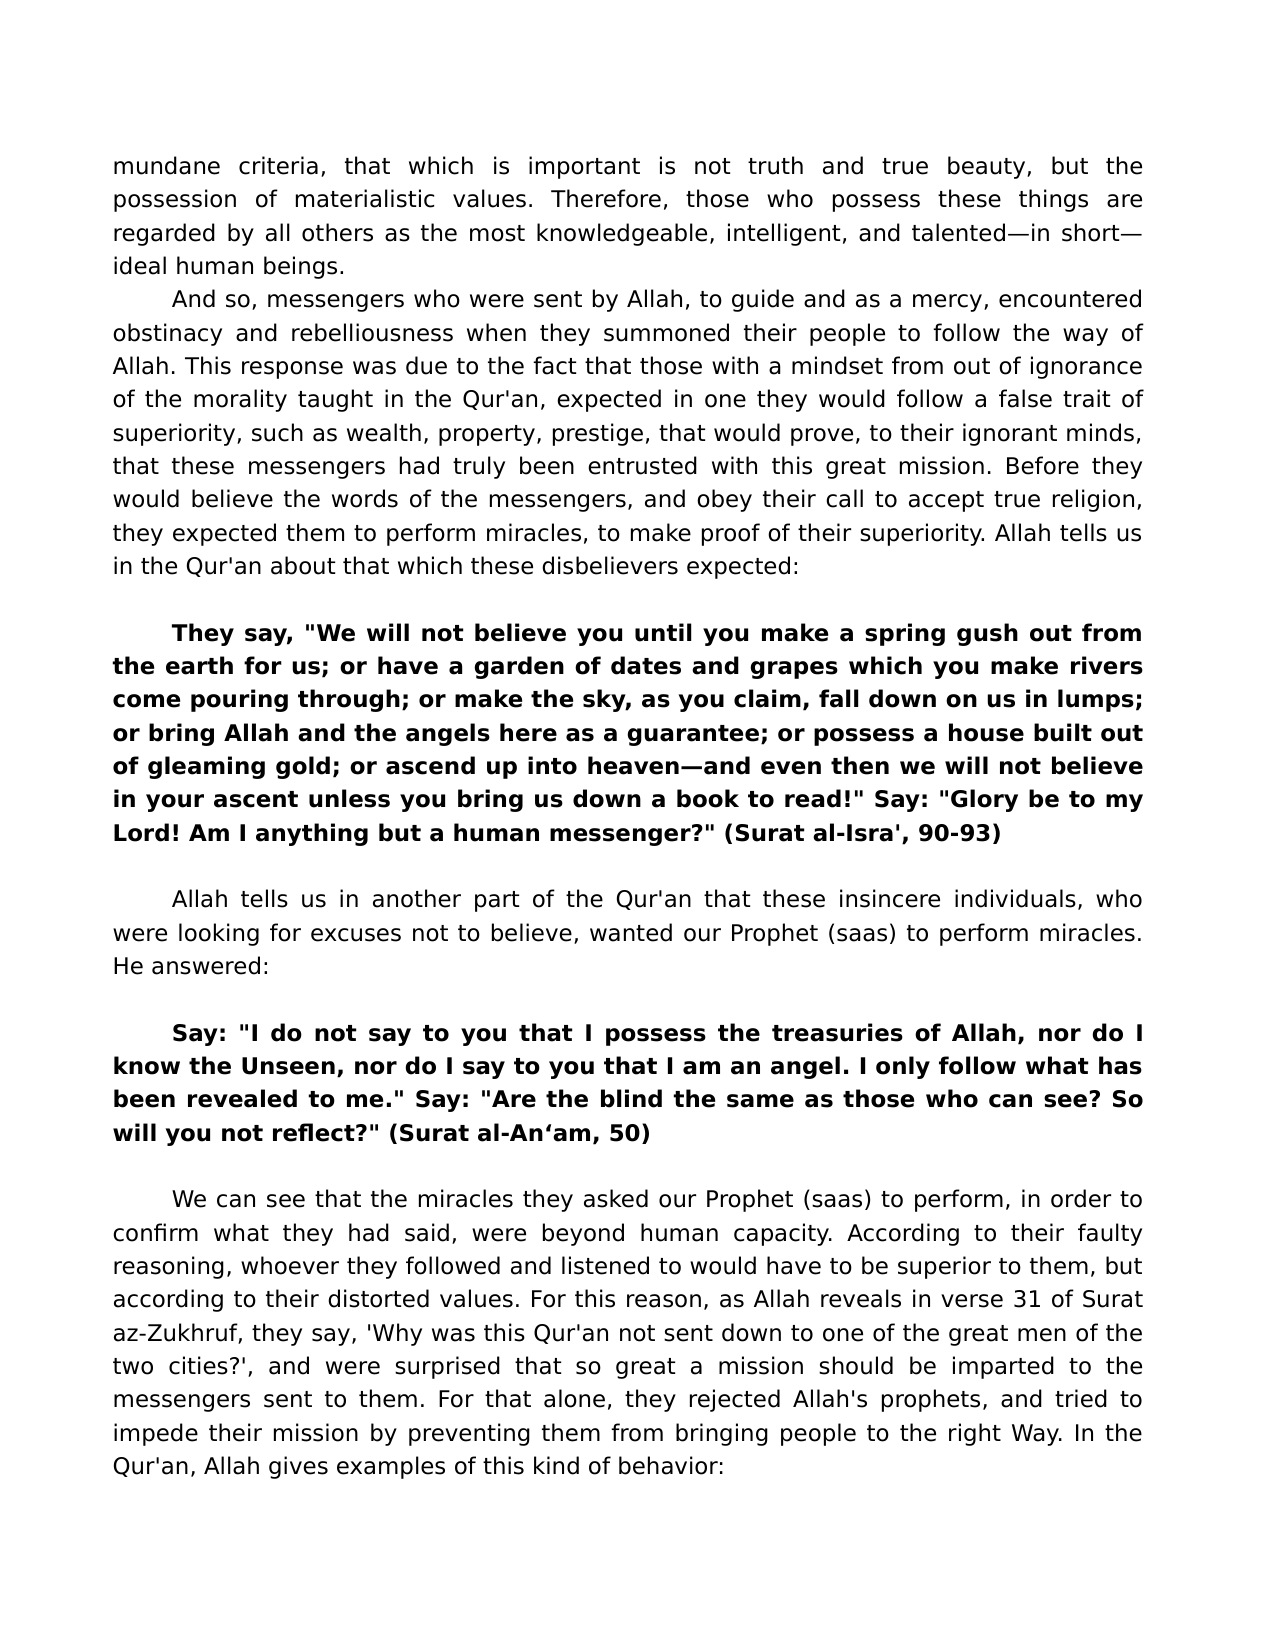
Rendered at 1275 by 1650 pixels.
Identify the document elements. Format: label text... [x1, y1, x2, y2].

text We can see that the miracles they asked our Prophet (saas) to perform, in order to confirm what they had said, were beyond human capacity. According to their faulty reasoning, whoever they followed and listened to would have to be superior to them, but according to their distorted values. For this reason, as Allah reveals in verse 31 of Surat az-Zukhruf, they say, 'Why was this Qur'an not sent down to one of the great men of the two cities?', and were surprised that so great a mission should be imparted to the messengers sent to them. For that alone, they rejected Allah's prophets, and tried to impede their mission by preventing them from bringing people to the right Way. In the Qur'an, Allah gives examples of this kind of behavior: [112, 1181, 1145, 1481]
text Say: "I do not say to you that I possess the treasuries of Allah, nor do I know the Unseen, nor do I say to you that I am an angel. I only follow what has been revealed to me." Say: "Are the blind the same as those who can see? So will you not reflect?" (Surat al-An‘am, 50) [112, 1014, 1145, 1148]
text And so, messengers who were sent by Allah, to guide and as a mercy, encountered obstinacy and rebelliousness when they summoned their people to follow the way of Allah. This response was due to the fact that those with a mindset from out of ignorance of the morality taught in the Qur'an, expected in one they would follow a false trait of superiority, such as wealth, property, prestige, that would prove, to their ignorant minds, that these messengers had truly been entrusted with this great mission. Before they would believe the words of the messengers, and obey their call to accept true religion, they expected them to perform miracles, to make proof of their superiority. Allah tells us in the Qur'an about that which these disbelievers expected: [112, 281, 1145, 581]
text Allah tells us in another part of the Qur'an that these insincere individuals, who were looking for excuses not to believe, wanted our Prophet (saas) to perform miracles. He answered: [112, 881, 1145, 981]
text mundane criteria, that which is important is not truth and true beauty, but the possession of materialistic values. Therefore, those who possess these things are regarded by all others as the most knowledgeable, intelligent, and talented—in short—ideal human beings. [112, 148, 1145, 281]
text They say, "We will not believe you until you make a spring gush out from the earth for us; or have a garden of dates and grapes which you make rivers come pouring through; or make the sky, as you claim, fall down on us in lumps; or bring Allah and the angels here as a guarantee; or possess a house built out of gleaming gold; or ascend up into heaven—and even then we will not believe in your ascent unless you bring us down a book to read!" Say: "Glory be to my Lord! Am I anything but a human messenger?" (Surat al-Isra', 90-93) [112, 614, 1145, 848]
